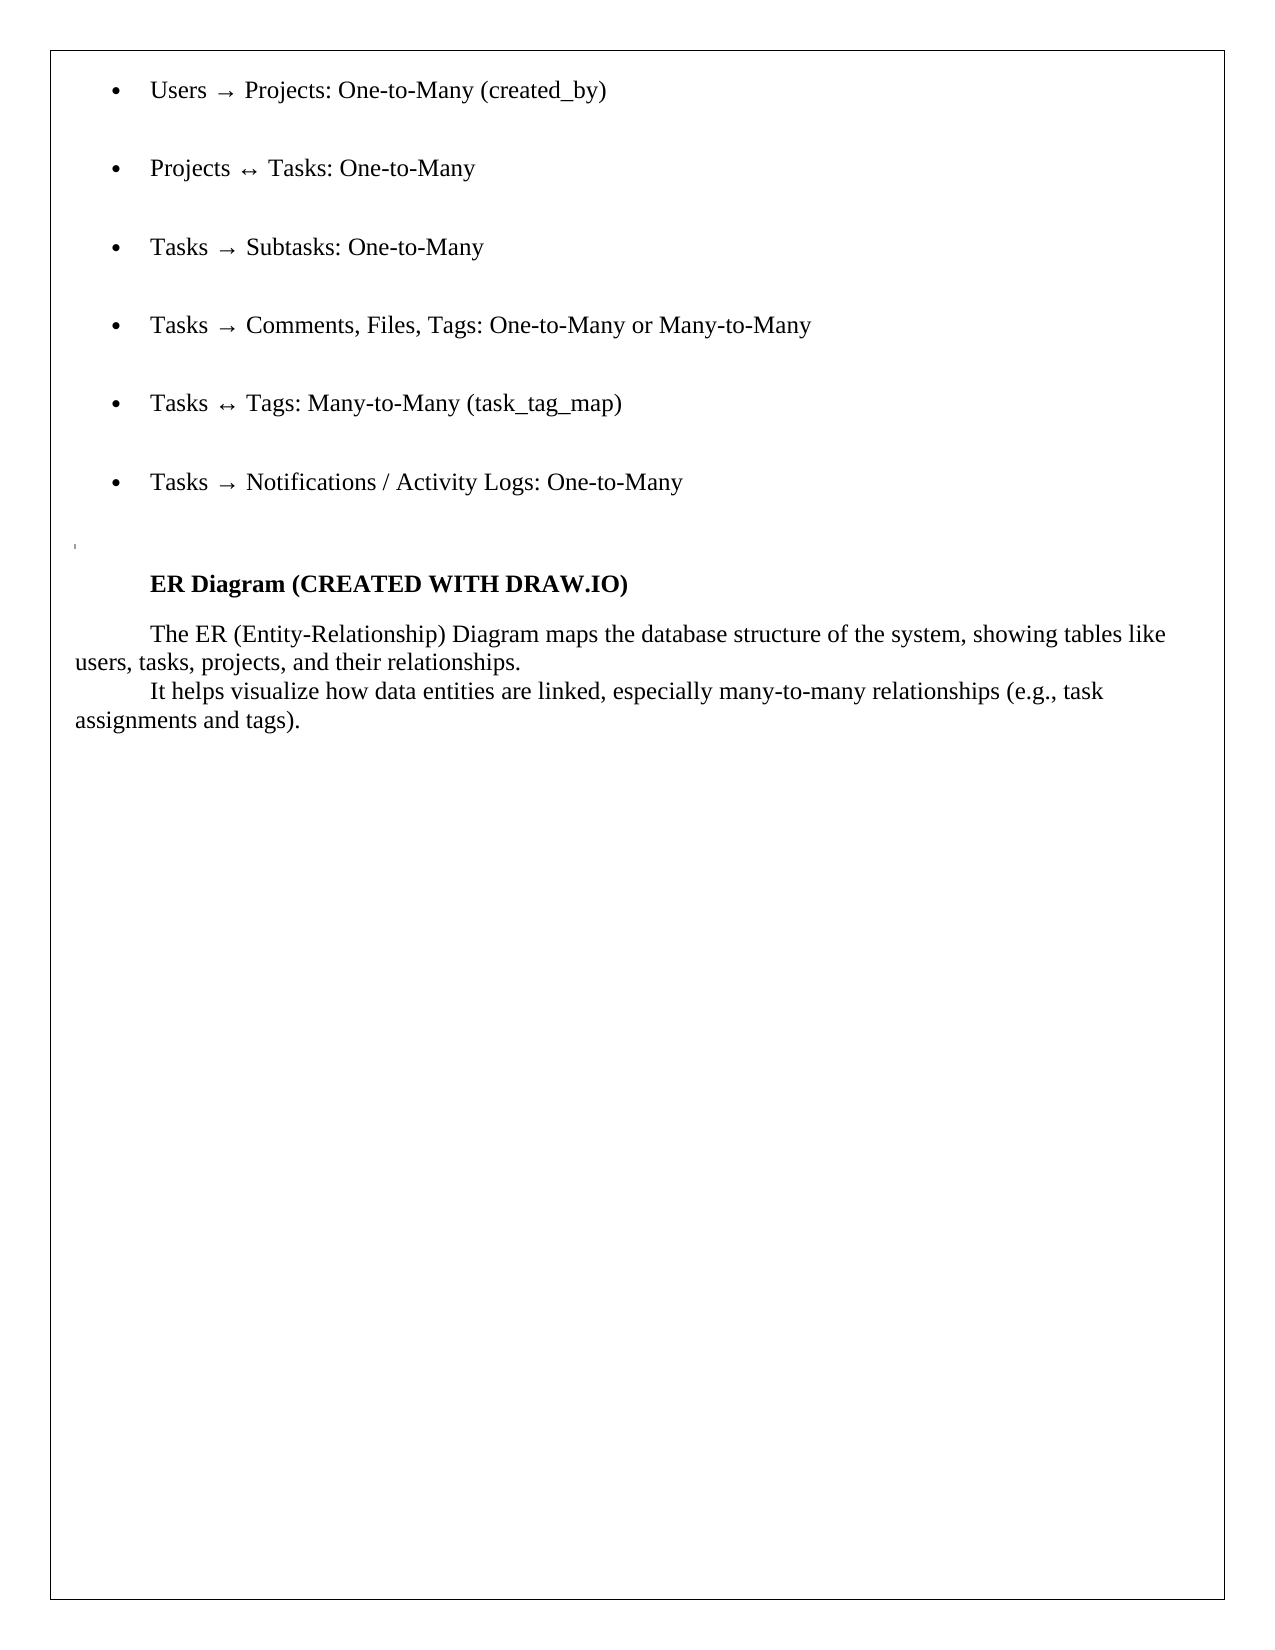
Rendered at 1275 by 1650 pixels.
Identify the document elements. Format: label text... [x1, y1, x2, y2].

text ER Diagram (CREATED WITH DRAW.IO) [75, 569, 1200, 598]
list Tasks → Notifications / Activity Logs: One-to-Many [112, 467, 1200, 495]
list Users → Projects: One-to-Many (created_by) [112, 75, 1200, 104]
list Tasks ↔ Tags: Many-to-Many (task_tag_map) [112, 388, 1200, 417]
list Tasks → Comments, Files, Tags: One-to-Many or Many-to-Many [112, 310, 1200, 339]
text The ER (Entity-Relationship) Diagram maps the database structure of the system, showing tables like users, tasks, projects, and their relationships. It helps visualize how data entities are linked, especially many-to-many relationships (e.g., task assignments and tags). [75, 619, 1200, 734]
list Tasks → Subtasks: One-to-Many [112, 232, 1200, 260]
list Projects ↔ Tasks: One-to-Many [112, 153, 1200, 182]
